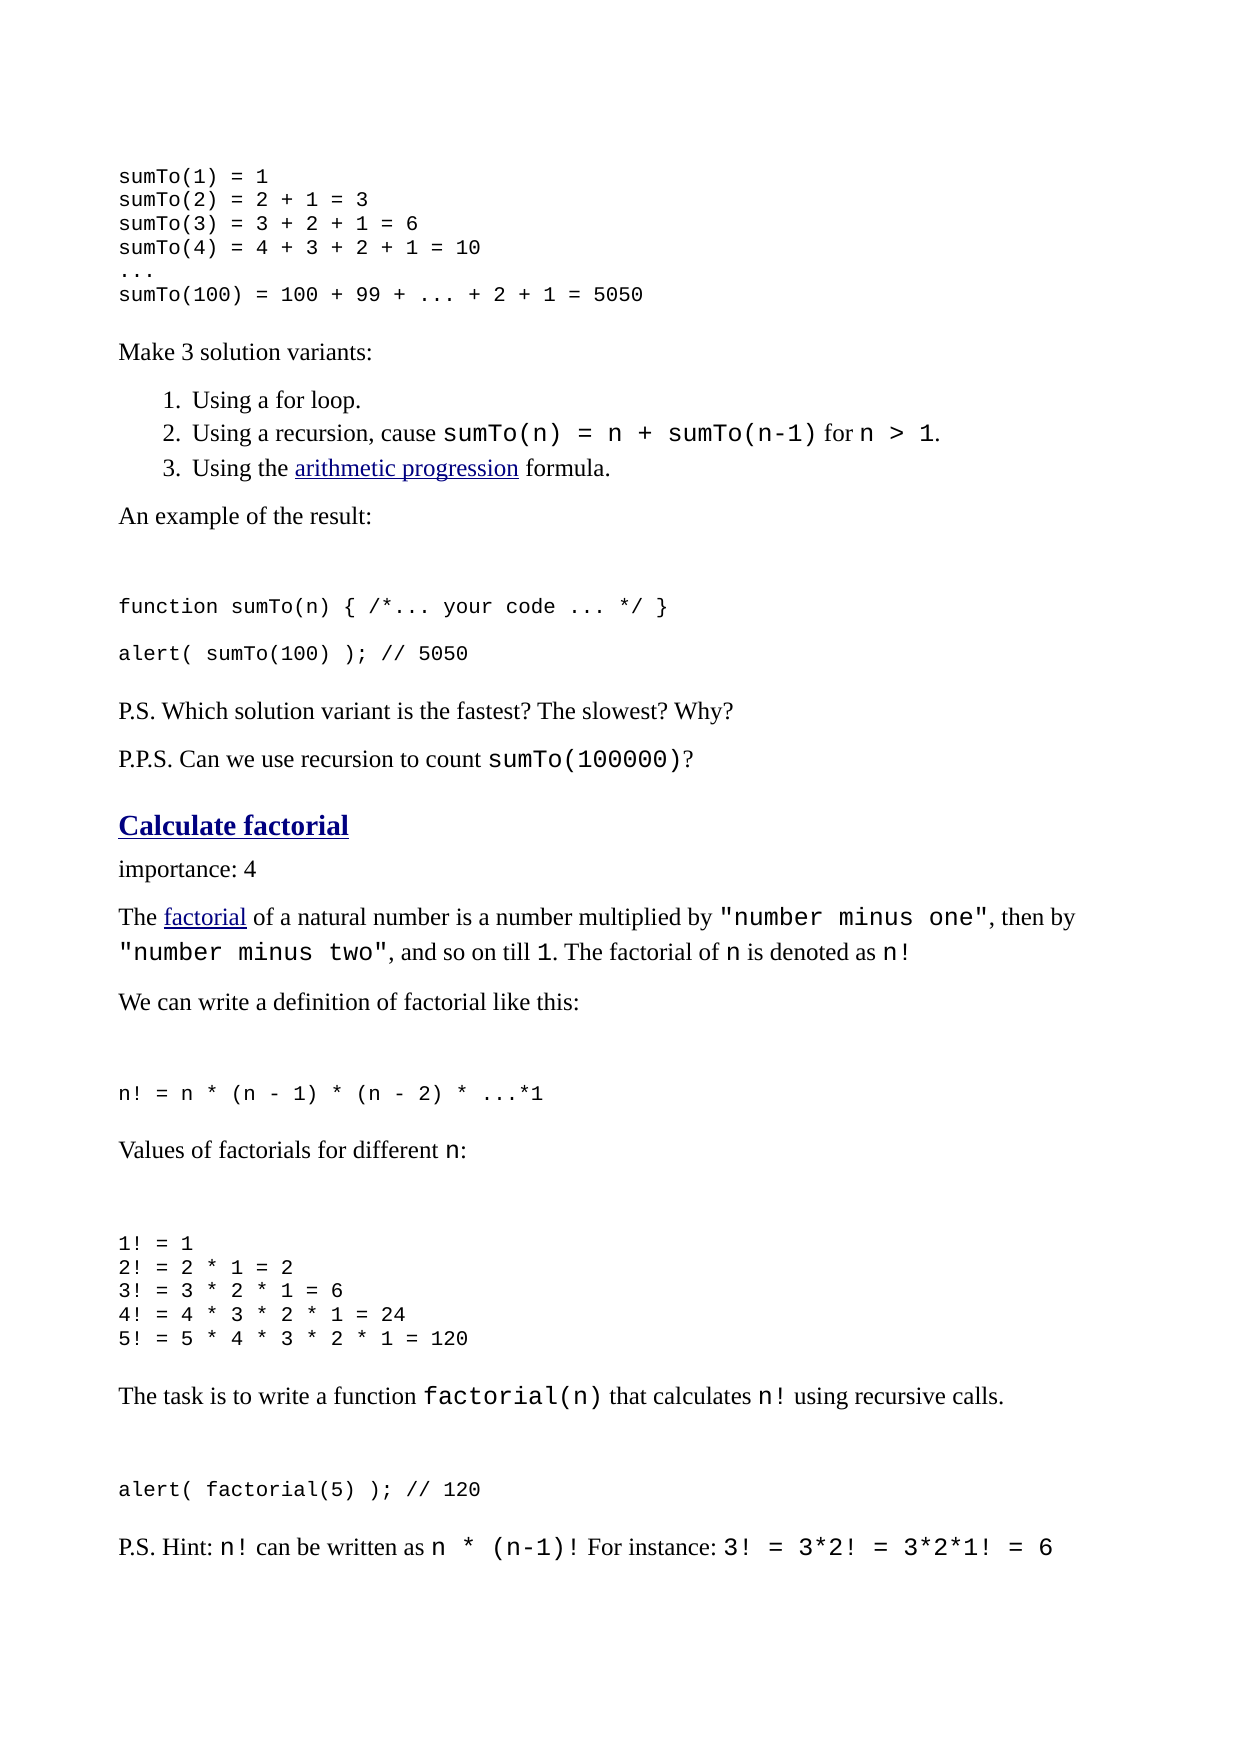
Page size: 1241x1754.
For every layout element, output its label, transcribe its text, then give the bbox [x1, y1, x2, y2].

list Using the arithmetic progression formula. [162, 453, 1122, 482]
text Values of factorials for different n: [118, 1136, 1122, 1166]
text 1! = 1 [118, 1233, 1122, 1257]
text sumTo(1) = 1 [118, 166, 1122, 189]
text sumTo(100) = 100 + 99 + ... + 2 + 1 = 5050 [118, 284, 1122, 308]
text sumTo(3) = 3 + 2 + 1 = 6 [118, 213, 1122, 237]
text alert( factorial(5) ); // 120 [118, 1478, 1122, 1502]
text alert( sumTo(100) ); // 5050 [118, 643, 1122, 667]
text importance: 4 [118, 854, 1122, 883]
text An example of the result: [118, 501, 1122, 529]
text We can write a definition of factorial like this: [118, 987, 1122, 1016]
text P.S. Which solution variant is the fastest? The slowest? Why? [118, 696, 1122, 725]
list Using a for loop. [162, 385, 1122, 413]
subtitle Calculate factorial [118, 808, 1122, 842]
text n! = n * (n - 1) * (n - 2) * ...*1 [118, 1082, 1122, 1106]
text ... [118, 260, 1122, 284]
text sumTo(4) = 4 + 3 + 2 + 1 = 10 [118, 237, 1122, 260]
text 4! = 4 * 3 * 2 * 1 = 24 [118, 1304, 1122, 1328]
text The task is to write a function factorial(n) that calculates n! using recursive calls. [118, 1381, 1122, 1412]
text P.S. Hint: n! can be written as n * (n-1)! For instance: 3! = 3*2! = 3*2*1! = 6 [118, 1532, 1122, 1562]
text function sumTo(n) { /*... your code ... */ } [118, 596, 1122, 619]
text sumTo(2) = 2 + 1 = 3 [118, 189, 1122, 213]
text Make 3 solution variants: [118, 337, 1122, 366]
text P.P.S. Can we use recursion to count sumTo(100000)? [118, 744, 1122, 775]
text 3! = 3 * 2 * 1 = 6 [118, 1281, 1122, 1304]
text 5! = 5 * 4 * 3 * 2 * 1 = 120 [118, 1328, 1122, 1351]
text The factorial of a natural number is a number multiplied by "number minus one", then by "number minus two", and so on till 1. The factorial of n is denoted as n! [118, 902, 1122, 968]
list Using a recursion, cause sumTo(n) = n + sumTo(n-1) for n > 1. [162, 418, 1122, 448]
text 2! = 2 * 1 = 2 [118, 1257, 1122, 1281]
